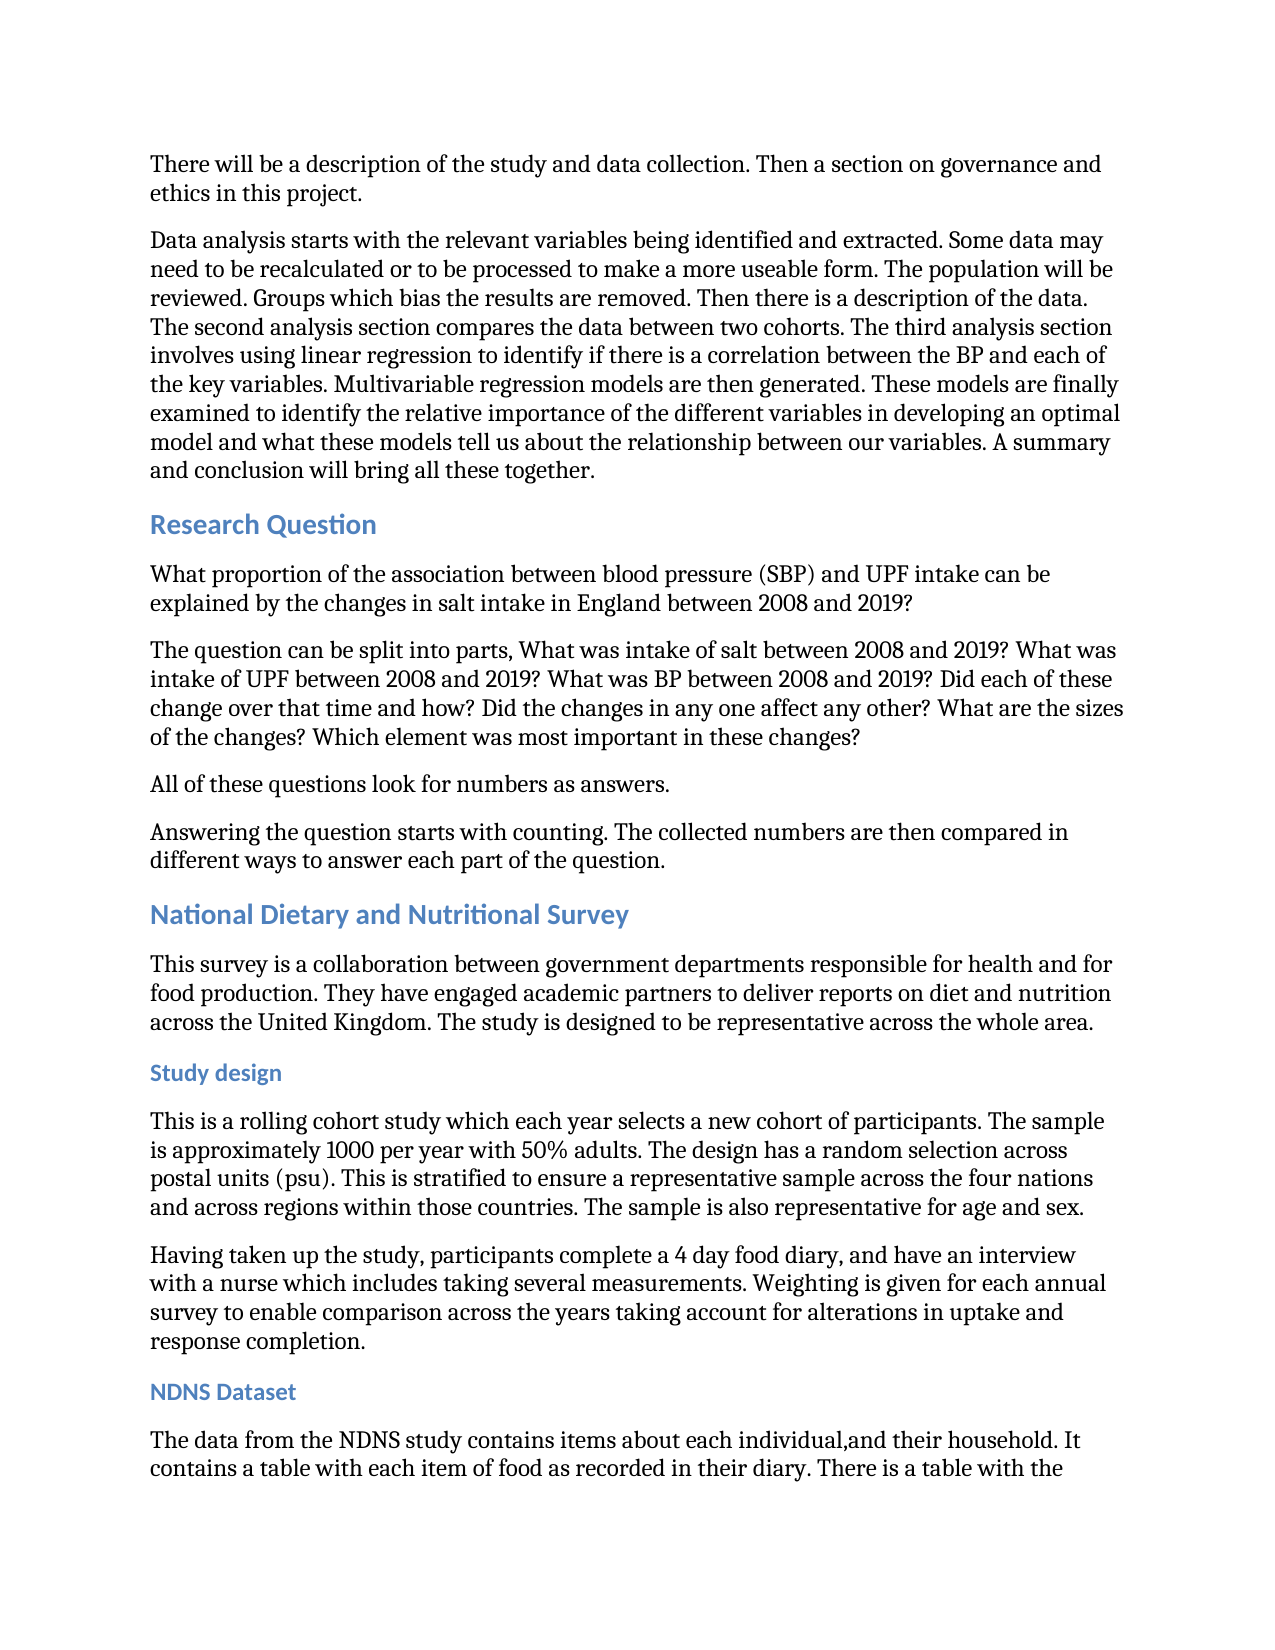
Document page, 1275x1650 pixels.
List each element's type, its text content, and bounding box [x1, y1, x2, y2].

text Having taken up the study, participants complete a 4 day food diary, and have an interview with a nurse which includes taking several measurements. Weighting is given for each annual survey to enable comparison across the years taking account for alterations in uptake and response completion. [150, 1241, 1125, 1356]
subtitle National Dietary and Nutritional Survey [150, 896, 1125, 932]
text The question can be split into parts, What was intake of salt between 2008 and 2019? What was intake of UPF between 2008 and 2019? What was BP between 2008 and 2019? Did each of these change over that time and how? Did the changes in any one affect any other? What are the sizes of the changes? Which element was most important in these changes? [150, 636, 1125, 751]
subtitle Study design [150, 1057, 1125, 1088]
subtitle Research Question [150, 506, 1125, 541]
text There will be a description of the study and data collection. Then a section on governance and ethics in this project. [150, 150, 1125, 207]
text What proportion of the association between blood pressure (SBP) and UPF intake can be explained by the changes in salt intake in England between 2008 and 2019? [150, 560, 1125, 618]
subtitle NDNS Dataset [150, 1376, 1125, 1407]
text All of these questions look for numbers as answers. [150, 770, 1125, 799]
text This survey is a collaboration between government departments responsible for health and for food production. They have engaged academic partners to deliver reports on diet and nutrition across the United Kingdom. The study is designed to be representative across the whole area. [150, 950, 1125, 1037]
text This is a rolling cohort study which each year selects a new cohort of participants. The sample is approximately 1000 per year with 50% adults. The design has a random selection across postal units (psu). This is stratified to ensure a representative sample across the four nations and across regions within those countries. The sample is also representative for age and sex. [150, 1107, 1125, 1222]
text Answering the question starts with counting. The collected numbers are then compared in different ways to answer each part of the question. [150, 818, 1125, 875]
text Data analysis starts with the relevant variables being identified and extracted. Some data may need to be recalculated or to be processed to make a more useable form. The population will be reviewed. Groups which bias the results are removed. Then there is a description of the data. The second analysis section compares the data between two cohorts. The third analysis section involves using linear regression to identify if there is a correlation between the BP and each of the key variables. Multivariable regression models are then generated. These models are finally examined to identify the relative importance of the different variables in developing an optimal model and what these models tell us about the relationship between our variables. A summary and conclusion will bring all these together. [150, 226, 1125, 485]
text The data from the NDNS study contains items about each individual,and their household. It contains a table with each item of food as recorded in their diary. There is a table with the [150, 1426, 1125, 1483]
